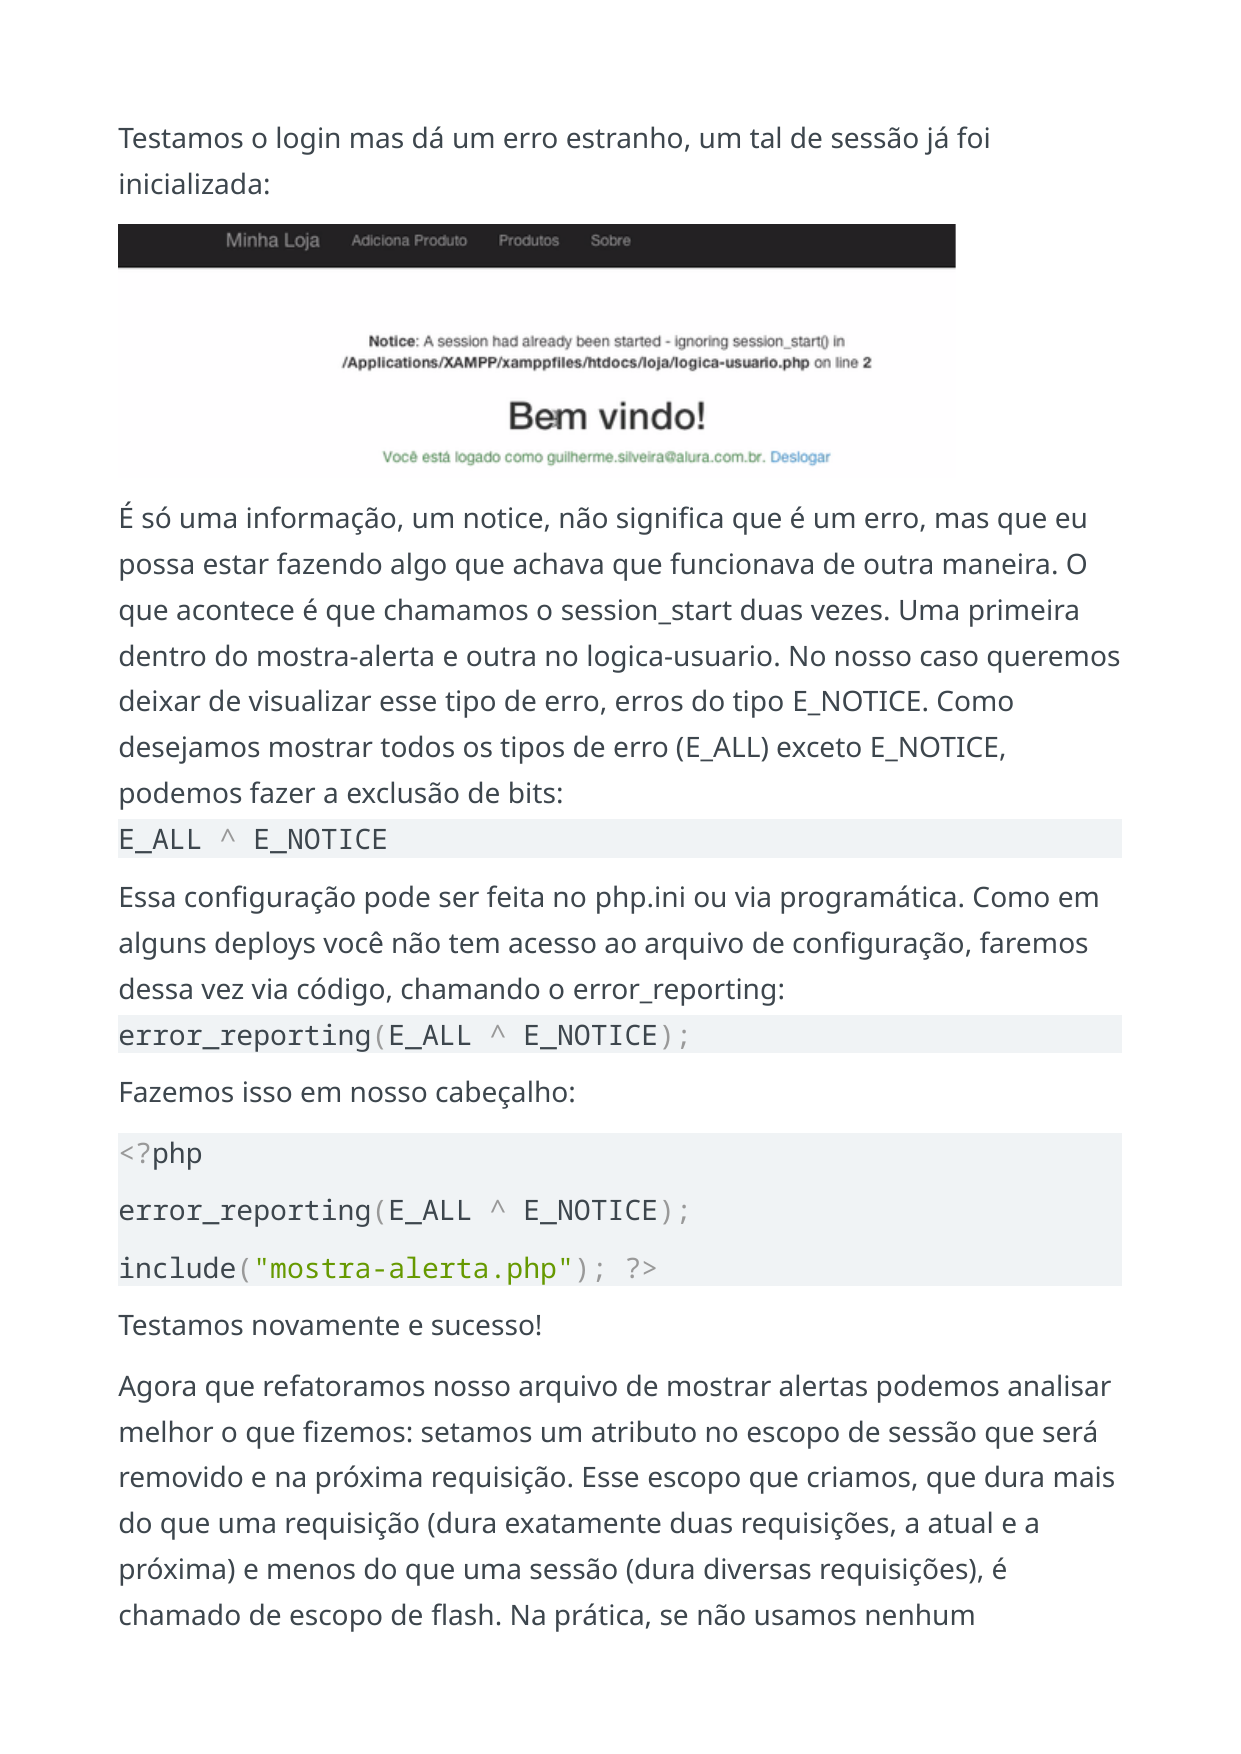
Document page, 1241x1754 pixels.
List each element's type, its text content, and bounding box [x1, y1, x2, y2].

text Fazemos isso em nosso cabeçalho: [118, 1072, 1122, 1111]
text include("mostra-alerta.php"); ?> [118, 1248, 1122, 1286]
text E_ALL ^ E_NOTICE [118, 819, 1122, 858]
text Agora que refatoramos nosso arquivo de mostrar alertas podemos analisar melhor o que fizemos: setamos um atributo no escopo de sessão que será removido e na próxima requisição. Esse escopo que criamos, que dura mais do que uma requisição (dura exatamente duas requisições, a atual e a próxima) e menos do que uma sessão (dura diversas requisições), é chamado de escopo de flash. Na prática, se não usamos nenhum [118, 1366, 1122, 1634]
text Testamos o login mas dá um erro estranho, um tal de sessão já foi inicializada: [118, 118, 1122, 202]
text Testamos novamente e sucesso! [118, 1305, 1122, 1344]
picture [118, 224, 956, 478]
text Essa configuração pode ser feita no php.ini ou via programática. Como em alguns deploys você não tem acesso ao arquivo de configuração, faremos dessa vez via código, chamando o error_reporting: [118, 877, 1122, 1007]
text <?php [118, 1133, 1122, 1171]
text É só uma informação, um notice, não significa que é um erro, mas que eu possa estar fazendo algo que achava que funcionava de outra maneira. O que acontece é que chamamos o session_start duas vezes. Uma primeira dentro do mostra-alerta e outra no logica-usuario. No nosso caso queremos deixar de visualizar esse tipo de erro, erros do tipo E_NOTICE. Como desejamos mostrar todos os tipos de erro (E_ALL) exceto E_NOTICE, podemos fazer a exclusão de bits: [118, 498, 1122, 812]
text error_reporting(E_ALL ^ E_NOTICE); [118, 1190, 1122, 1229]
text error_reporting(E_ALL ^ E_NOTICE); [118, 1015, 1122, 1053]
